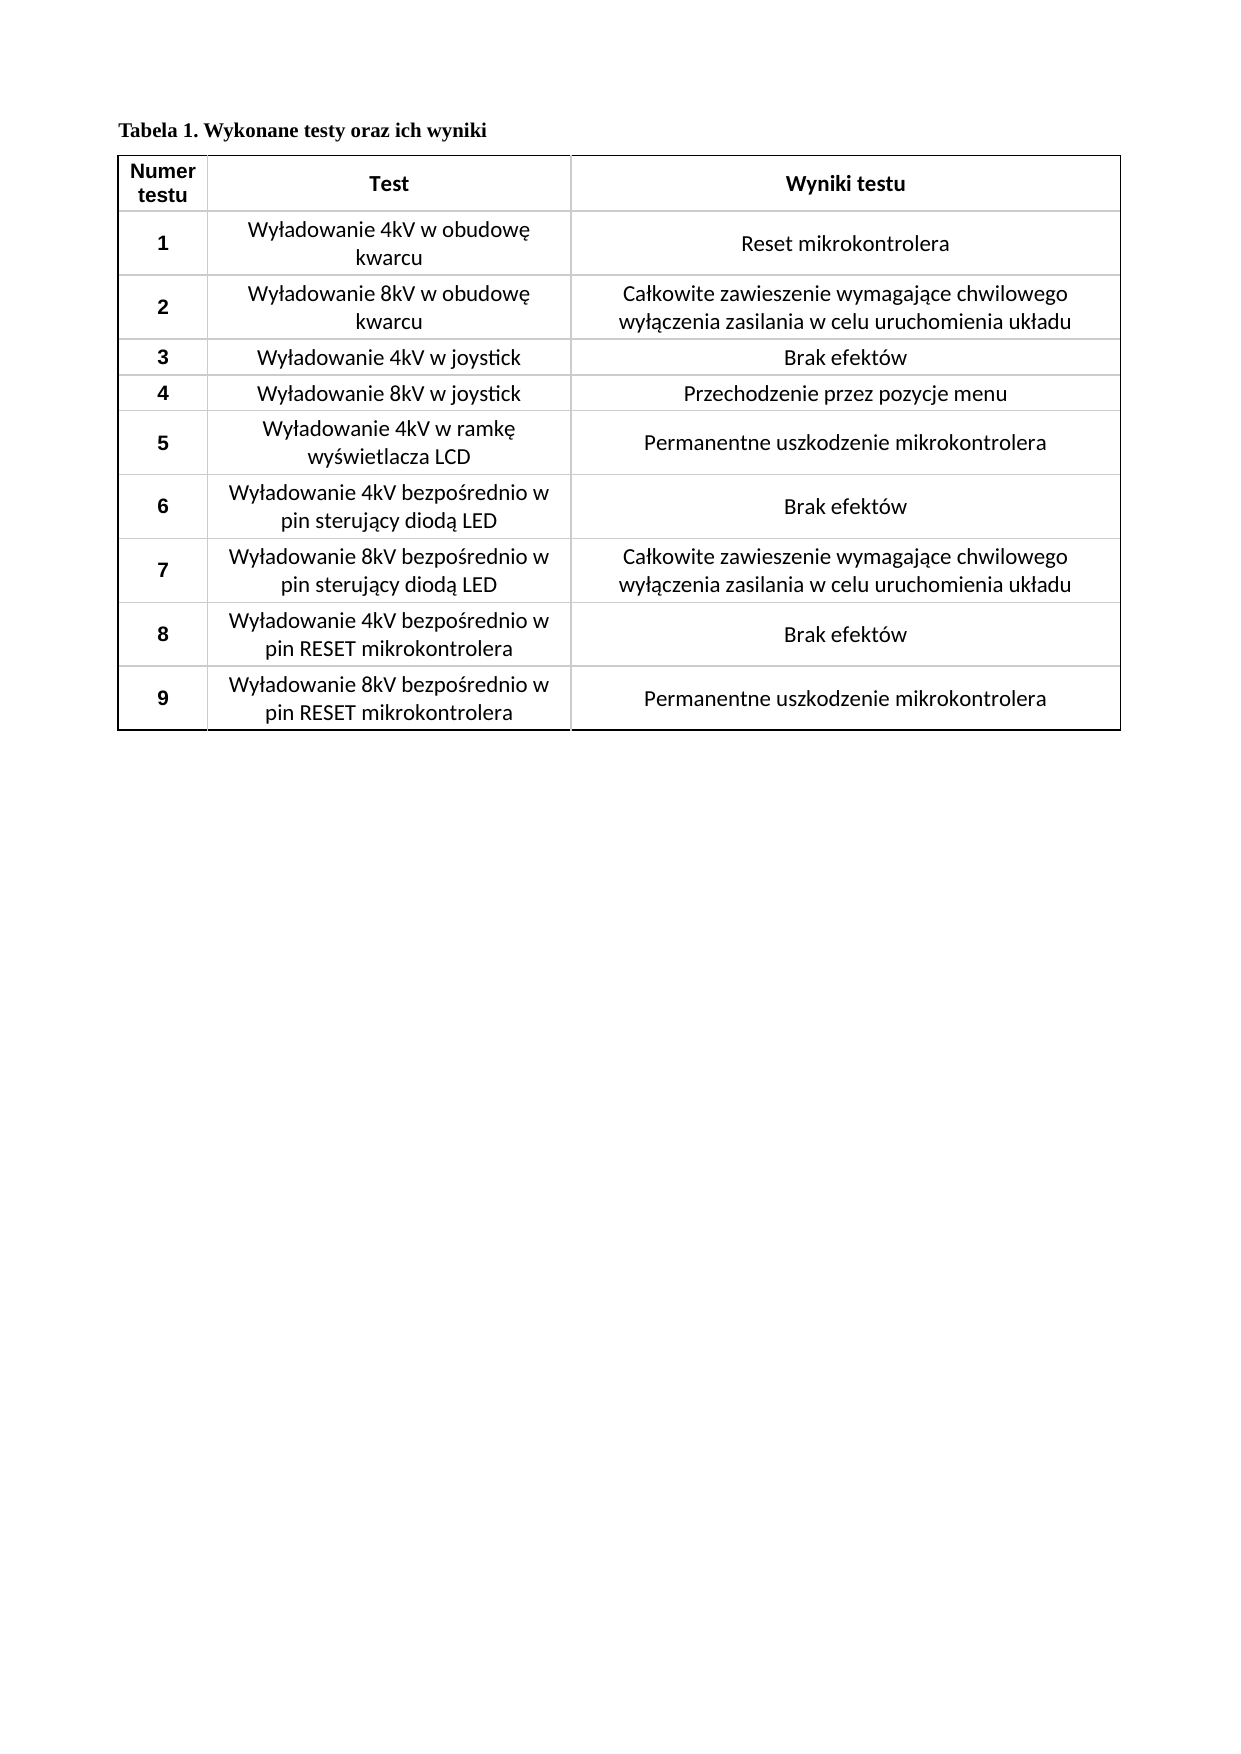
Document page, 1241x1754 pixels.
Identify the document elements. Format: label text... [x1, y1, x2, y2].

table_cell Reset mikrokontrolera [572, 212, 1120, 274]
table_cell 3 [119, 340, 207, 374]
table_cell 6 [119, 475, 207, 537]
table_cell Brak efektów [572, 475, 1120, 537]
table_cell Całkowite zawieszenie wymagające chwilowego wyłączenia zasilania w celu uruchomienia układu [572, 276, 1120, 338]
table_cell 2 [119, 276, 207, 338]
table_cell 1 [119, 212, 207, 274]
table_cell 4 [119, 376, 207, 410]
table_cell Wyładowanie 8kV w obudowę kwarcu [208, 276, 570, 338]
table_cell Permanentne uszkodzenie mikrokontrolera [572, 411, 1120, 474]
table_cell Wyładowanie 4kV w ramkę wyświetlacza LCD [208, 411, 570, 474]
table_cell Wyładowanie 8kV bezpośrednio w pin RESET mikrokontrolera [208, 667, 570, 729]
table_cell Permanentne uszkodzenie mikrokontrolera [572, 667, 1120, 729]
table_cell Wyładowanie 4kV w obudowę kwarcu [208, 212, 570, 274]
table_cell Całkowite zawieszenie wymagające chwilowego wyłączenia zasilania w celu uruchomienia układu [572, 539, 1120, 601]
table_cell Wyładowanie 4kV bezpośrednio w pin sterujący diodą LED [208, 475, 570, 537]
table_cell 5 [119, 411, 207, 474]
table_cell Brak efektów [572, 603, 1120, 665]
table_cell Wyładowanie 4kV w joystick [208, 340, 570, 374]
table_cell 8 [119, 603, 207, 665]
text Tabela 1. Wykonane testy oraz ich wyniki [118, 118, 1122, 142]
table_cell Wyładowanie 8kV w joystick [208, 376, 570, 410]
table_header Numer testu [119, 156, 207, 210]
table_cell 7 [119, 539, 207, 601]
table_cell 9 [119, 667, 207, 729]
table_header Test [208, 156, 570, 210]
table_header Wyniki testu [572, 156, 1120, 210]
table_cell Wyładowanie 8kV bezpośrednio w pin sterujący diodą LED [208, 539, 570, 601]
table_cell Wyładowanie 4kV bezpośrednio w pin RESET mikrokontrolera [208, 603, 570, 665]
table_cell Przechodzenie przez pozycje menu [572, 376, 1120, 410]
table_cell Brak efektów [572, 340, 1120, 374]
